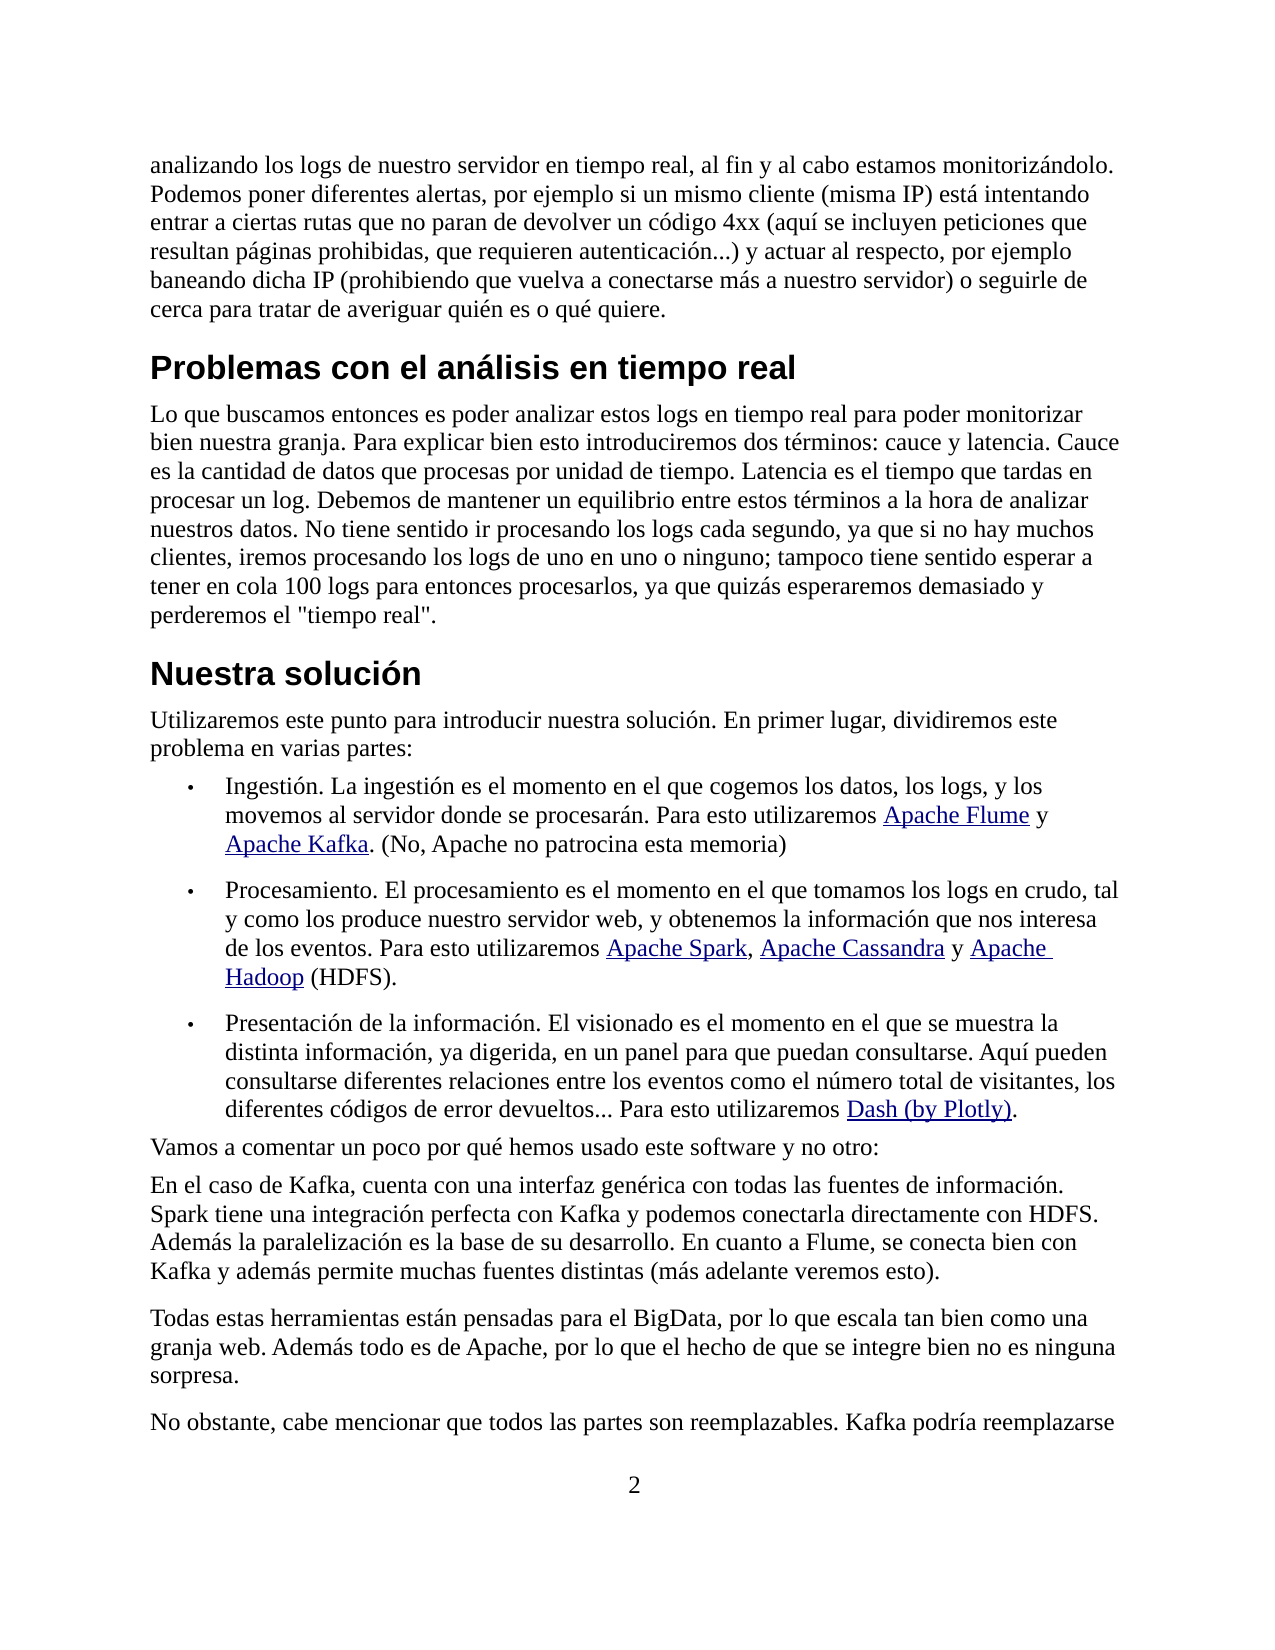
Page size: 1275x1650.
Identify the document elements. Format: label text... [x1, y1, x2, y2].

text Vamos a comentar un poco por qué hemos usado este software y no otro: [150, 1132, 1125, 1161]
text Utilizaremos este punto para introducir nuestra solución. En primer lugar, dividiremos este problema en varias partes: [150, 705, 1125, 762]
text Todas estas herramientas están pensadas para el BigData, por lo que escala tan bien como una granja web. Además todo es de Apache, por lo que el hecho de que se integre bien no es ninguna sorpresa. [150, 1303, 1125, 1389]
list Procesamiento. El procesamiento es el momento en el que tomamos los logs en crudo, tal y como los produce nuestro servidor web, y obtenemos la información que nos interesa de los eventos. Para esto utilizaremos Apache Spark, Apache Cassandra y Apache Hadoop (HDFS). [187, 875, 1125, 990]
subtitle Nuestra solución [150, 654, 1125, 692]
text Lo que buscamos entonces es poder analizar estos logs en tiempo real para poder monitorizar bien nuestra granja. Para explicar bien esto introduciremos dos términos: cauce y latencia. Cauce es la cantidad de datos que procesas por unidad de tiempo. Latencia es el tiempo que tardas en procesar un log. Debemos de mantener un equilibrio entre estos términos a la hora de analizar nuestros datos. No tiene sentido ir procesando los logs cada segundo, ya que si no hay muchos clientes, iremos procesando los logs de uno en uno o ninguno; tampoco tiene sentido esperar a tener en cola 100 logs para entonces procesarlos, ya que quizás esperaremos demasiado y perderemos el "tiempo real". [150, 399, 1125, 629]
text No obstante, cabe mencionar que todos las partes son reemplazables. Kafka podría reemplazarse [150, 1407, 1125, 1436]
text En el caso de Kafka, cuenta con una interfaz genérica con todas las fuentes de información. Spark tiene una integración perfecta con Kafka y podemos conectarla directamente con HDFS. Además la paralelización es la base de su desarrollo. En cuanto a Flume, se conecta bien con Kafka y además permite muchas fuentes distintas (más adelante veremos esto). [150, 1170, 1125, 1285]
list Ingestión. La ingestión es el momento en el que cogemos los datos, los logs, y los movemos al servidor donde se procesarán. Para esto utilizaremos Apache Flume y Apache Kafka. (No, Apache no patrocina esta memoria) [187, 771, 1125, 857]
list Presentación de la información. El visionado es el momento en el que se muestra la distinta información, ya digerida, en un panel para que puedan consultarse. Aquí pueden consultarse diferentes relaciones entre los eventos como el número total de visitantes, los diferentes códigos de error devueltos... Para esto utilizaremos Dash (by Plotly). [187, 1008, 1125, 1123]
text analizando los logs de nuestro servidor en tiempo real, al fin y al cabo estamos monitorizándolo. Podemos poner diferentes alertas, por ejemplo si un mismo cliente (misma IP) está intentando entrar a ciertas rutas que no paran de devolver un código 4xx (aquí se incluyen peticiones que resultan páginas prohibidas, que requieren autenticación...) y actuar al respecto, por ejemplo baneando dicha IP (prohibiendo que vuelva a conectarse más a nuestro servidor) o seguirle de cerca para tratar de averiguar quién es o qué quiere. [150, 150, 1125, 322]
subtitle Problemas con el análisis en tiempo real [150, 347, 1125, 386]
